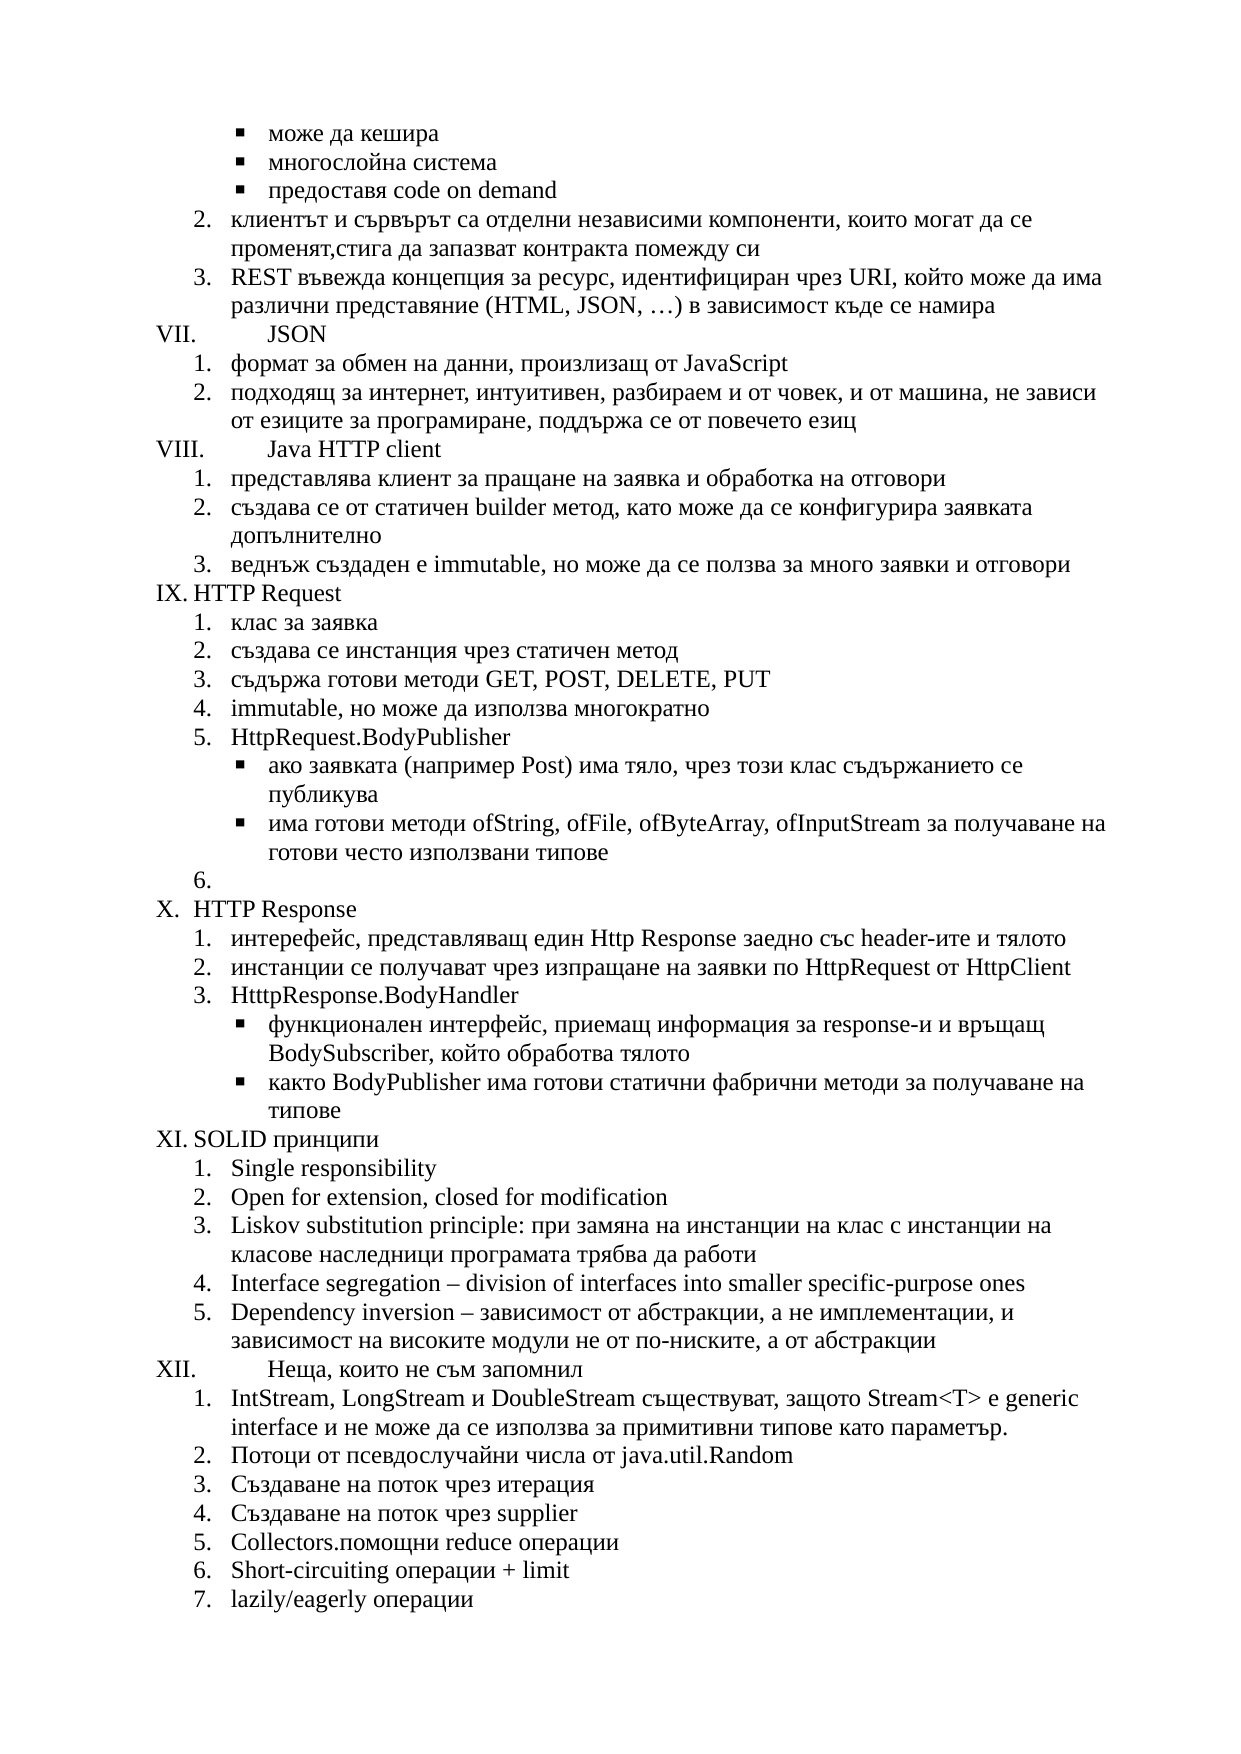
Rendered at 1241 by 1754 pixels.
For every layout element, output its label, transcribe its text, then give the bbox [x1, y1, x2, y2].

list HTTP Request [156, 578, 1122, 607]
list Java HTTP client [156, 434, 1122, 463]
list създава се от статичен builder метод, като може да се конфигурира заявката допълнително [193, 492, 1122, 549]
list представлява клиент за пращане на заявка и обработка на отговори [193, 463, 1122, 492]
list подходящ за интернет, интуитивен, разбираем и от човек, и от машина, не зависи от езиците за програмиране, поддържа се от повечето езиц [193, 377, 1122, 434]
list Collectors.помощни reduce операции [193, 1527, 1122, 1556]
list може да кешира [231, 118, 1122, 147]
list Неща, които не съм запомнил [156, 1354, 1122, 1383]
list Interface segregation – division of interfaces into smaller specific-purpose ones [193, 1268, 1122, 1297]
list клас за заявка [193, 607, 1122, 636]
list има готови методи ofString, ofFile, ofByteArray, ofInputStream за получаване на готови често използвани типове [231, 808, 1122, 866]
list предоставя code on demand [231, 176, 1122, 204]
list инстанции се получават чрез изпращане на заявки по HttpRеquest от HttpClient [193, 952, 1122, 981]
list съдържа готови методи GET, POST, DELETE, PUT [193, 664, 1122, 693]
list REST въвежда концепция за ресурс, идентифициран чрез URI, който може да има различни представяние (HTML, JSON, …) в зависимост къде се намира [193, 262, 1122, 319]
list създава се инстанция чрез статичен метод [193, 636, 1122, 664]
list Liskov substitution principle: при замяна на инстанции на клас с инстанции на класове наследници програмата трябва да работи [193, 1211, 1122, 1268]
list Dependency inversion – зависимост от абстракции, а не имплементации, и зависимост на високите модули не от по-ниските, а от абстракции [193, 1297, 1122, 1354]
list IntStream, LongStream и DoubleStream съществуват, защото Stream<T> е generic interface и не може да се използва за примитивни типове като параметър. [193, 1383, 1122, 1441]
list Потоци от псевдослучайни числа от java.util.Random [193, 1441, 1122, 1469]
list Създаване на поток чрез supplier [193, 1498, 1122, 1527]
list HTTP Response [156, 894, 1122, 923]
list както BodyPublisher има готови статични фабрични методи за получаване на типове [231, 1067, 1122, 1124]
list HtttpResponse.BodyHandler [193, 981, 1122, 1009]
list ако заявката (например Post) има тяло, чрез този клас съдържанието се публикува [231, 751, 1122, 808]
list lazily/eagerly операции [193, 1584, 1122, 1613]
list Short-circuiting операции + limit [193, 1556, 1122, 1584]
list формат за обмен на данни, произлизащ от JavaScript [193, 348, 1122, 377]
list функционален интерфейс, приемащ информация за response-и и връщащ BodySubscriber, който обработва тялото [231, 1009, 1122, 1067]
list SOLID принципи [156, 1124, 1122, 1153]
list Създаване на поток чрез итерация [193, 1469, 1122, 1498]
list клиентът и сървърът са отделни независими компоненти, които могат да се променят,стига да запазват контракта помежду си [193, 204, 1122, 262]
list immutable, но може да използва многократно [193, 693, 1122, 722]
list HttpRequest.BodyPublisher [193, 722, 1122, 751]
list JSON [156, 319, 1122, 348]
list Single responsibility [193, 1153, 1122, 1182]
list Open for extension, closed for modification [193, 1182, 1122, 1211]
list многослойна система [231, 147, 1122, 176]
list веднъж създаден е immutable, но може да се ползва за много заявки и отговори [193, 549, 1122, 578]
list интерефейс, представляващ един Http Response заедно със header-ите и тялото [193, 923, 1122, 952]
